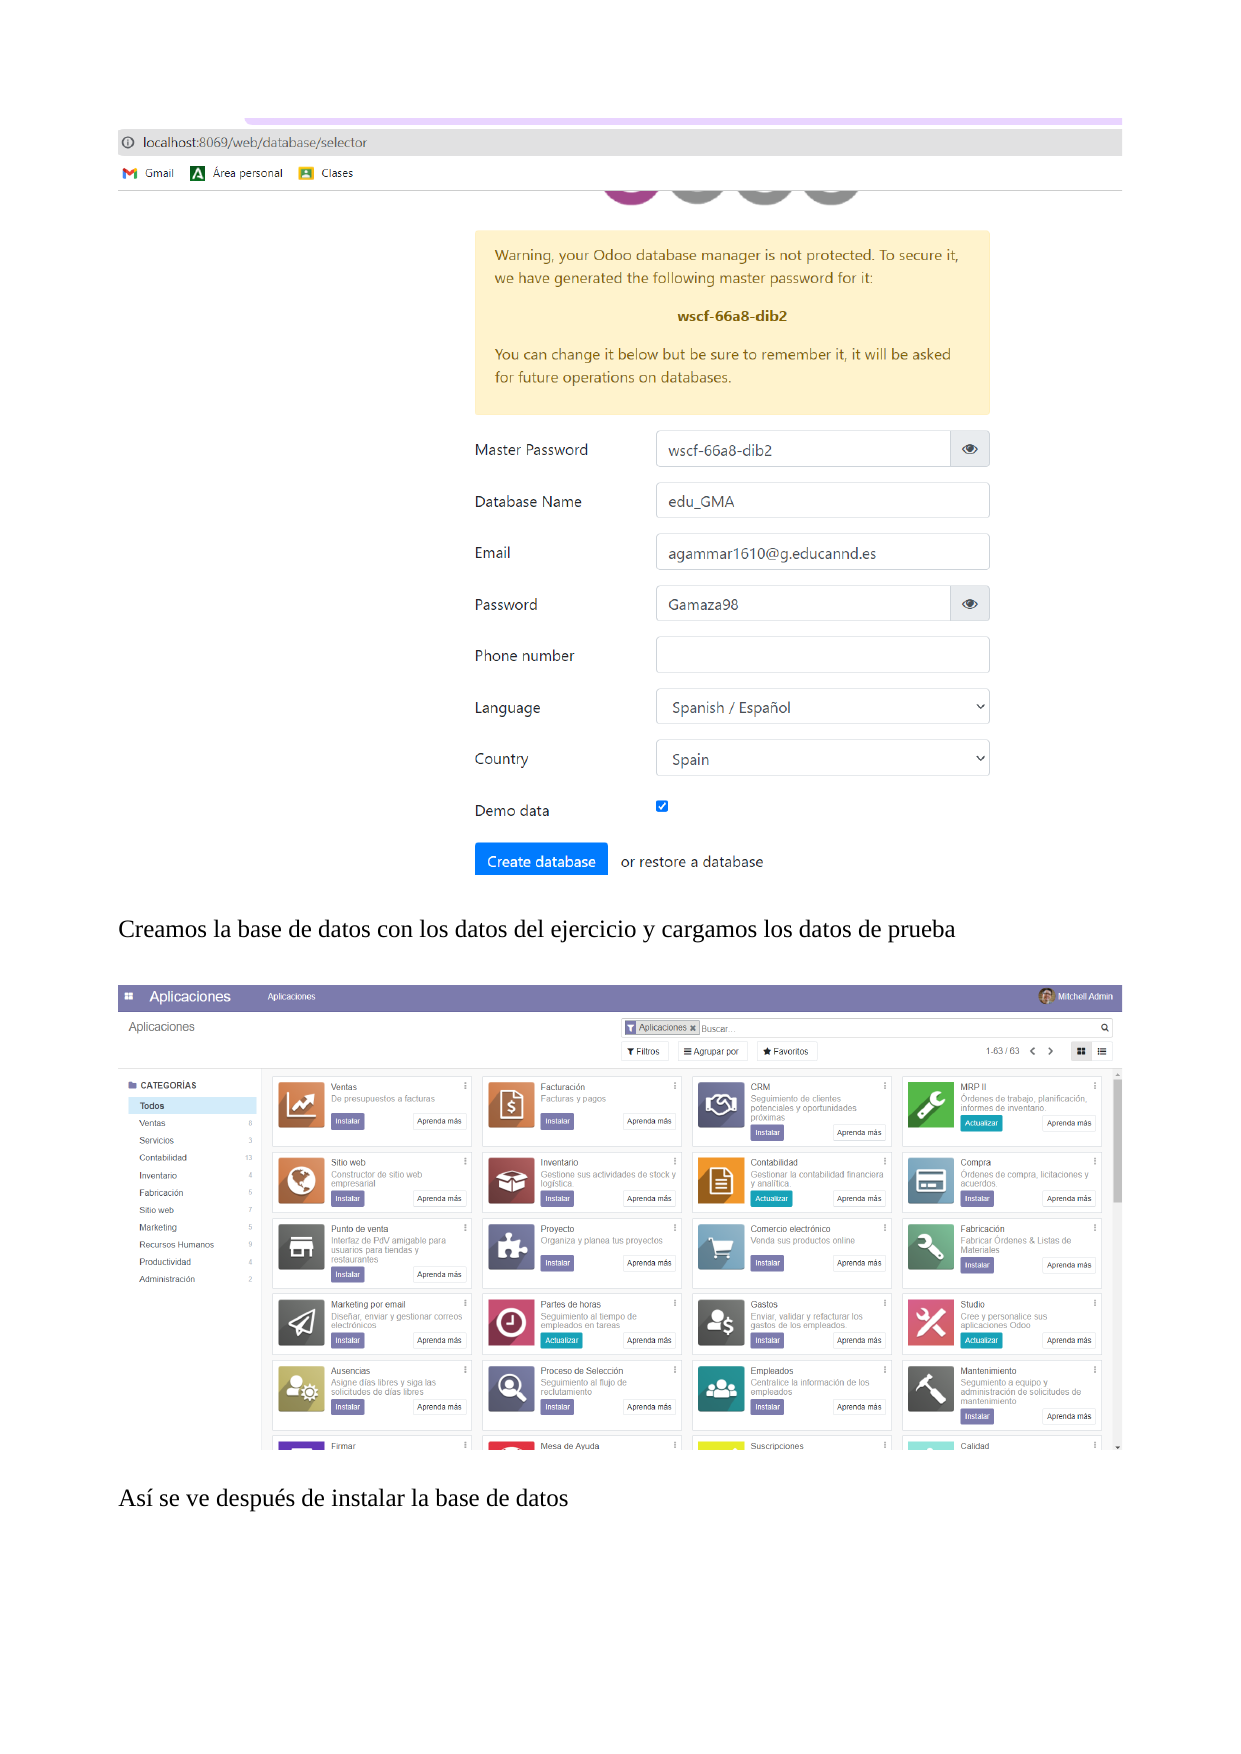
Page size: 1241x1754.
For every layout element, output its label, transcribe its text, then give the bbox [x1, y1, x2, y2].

text [118, 962, 1122, 985]
text Así se ve después de instalar la base de datos [118, 1450, 1122, 1512]
picture [118, 118, 1123, 875]
text Creamos la base de datos con los datos del ejercicio y cargamos los datos de prueba [118, 875, 1122, 943]
picture [118, 985, 1123, 1450]
